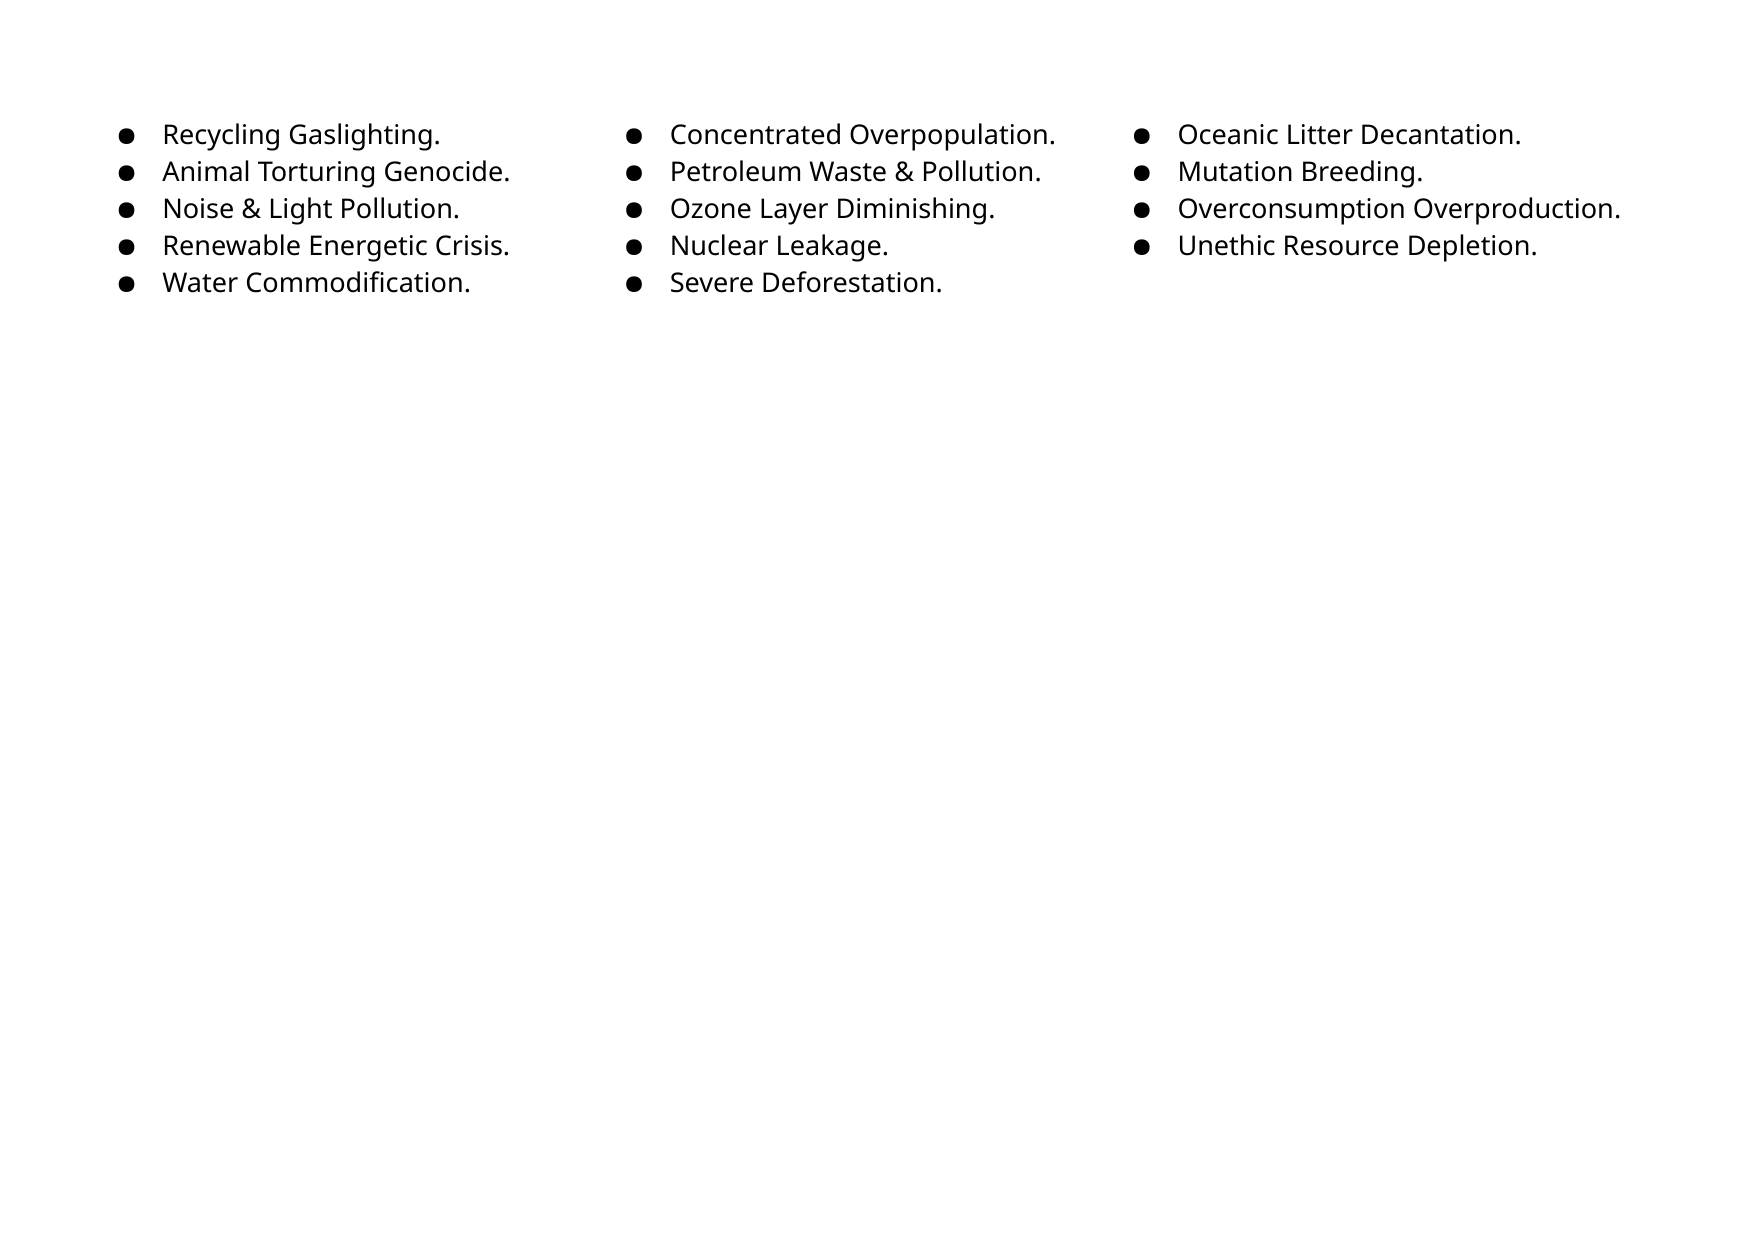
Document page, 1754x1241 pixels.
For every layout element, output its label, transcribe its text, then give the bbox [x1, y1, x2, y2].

list Nuclear Leakage. [623, 226, 1131, 263]
list Oceanic Litter Decantation. [1131, 116, 1638, 152]
list Recycling Gaslighting. [116, 116, 623, 152]
list Ozone Layer Diminishing. [623, 189, 1131, 226]
list Noise & Light Pollution. [116, 189, 623, 226]
list Petroleum Waste & Pollution. [623, 152, 1131, 189]
list Unethic Resource Depletion. [1131, 226, 1638, 263]
list Renewable Energetic Crisis. [116, 226, 623, 263]
list Animal Torturing Genocide. [116, 152, 623, 189]
list Overconsumption Overproduction. [1131, 189, 1638, 226]
list Mutation Breeding. [1131, 152, 1638, 189]
list Severe Deforestation. [623, 263, 1131, 300]
list Concentrated Overpopulation. [623, 116, 1131, 152]
list Water Commodification. [116, 263, 623, 300]
